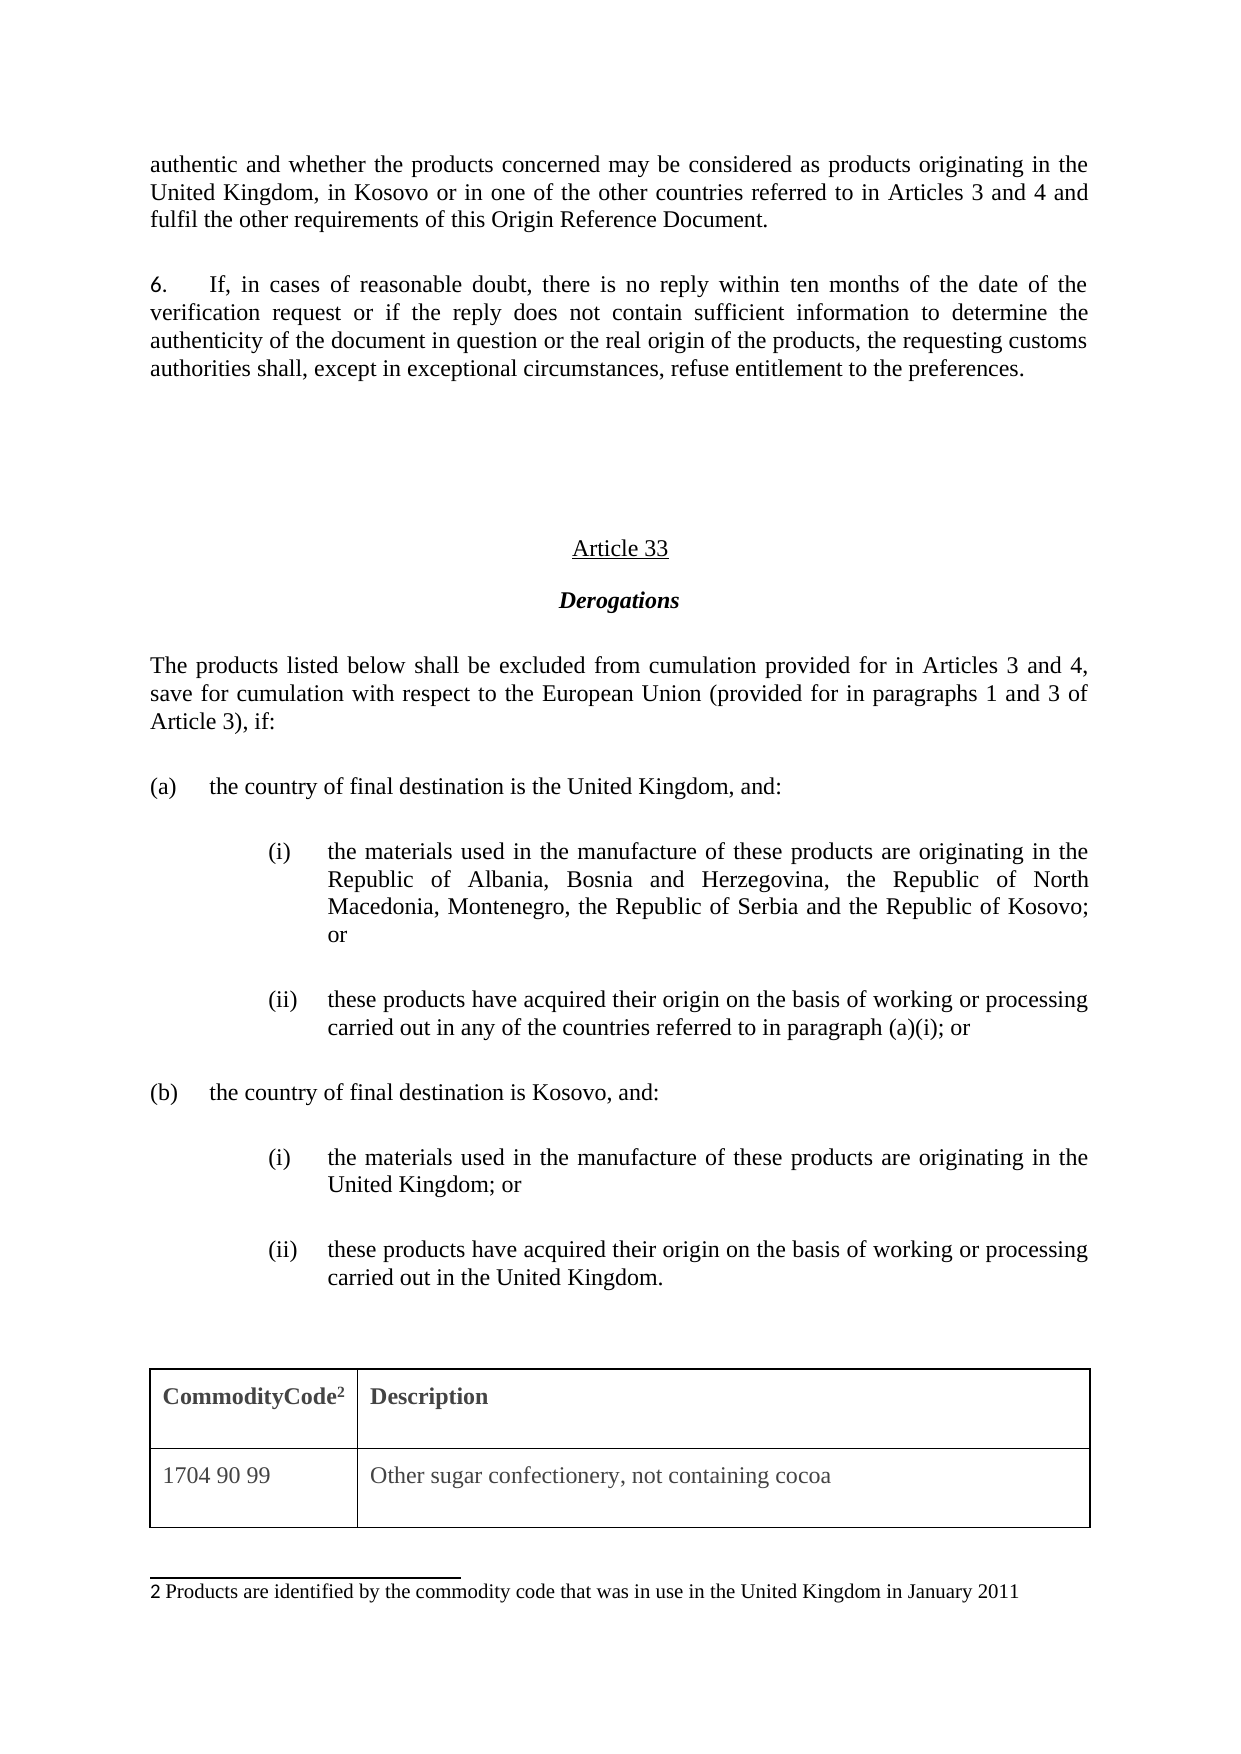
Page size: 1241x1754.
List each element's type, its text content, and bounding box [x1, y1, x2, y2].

list If, in cases of reasonable doubt, there is no reply within ten months of the date of the verification request or if the reply does not contain sufficient information to determine the authenticity of the document in question or the real origin of the products, the requesting customs authorities shall, except in exceptional circumstances, refuse entitlement to the preferences. [150, 270, 1090, 381]
table_cell Other sugar confectionery, not containing cocoa [358, 1449, 1089, 1527]
list these products have acquired their origin on the basis of working or processing carried out in the United Kingdom. [268, 1235, 1090, 1291]
table_header CommodityCode [151, 1370, 357, 1447]
text Derogations [150, 586, 1090, 614]
list the country of final destination is Kosovo, and: [150, 1078, 1090, 1105]
text The products listed below shall be excluded from cumulation provided for in Articles 3 and 4, save for cumulation with respect to the European Union (provided for in paragraphs 1 and 3 of Article 3), if: [150, 652, 1090, 734]
list the materials used in the manufacture of these products are originating in the Republic of Albania, Bosnia and Herzegovina, the Republic of North Macedonia, Montenegro, the Republic of Serbia and the Republic of Kosovo; or [268, 837, 1090, 947]
list authentic and whether the products concerned may be considered as products originating in the United Kingdom, in Kosovo or in one of the other countries referred to in Articles 3 and 4 and fulfil the other requirements of this Origin Reference Document. [150, 150, 1090, 233]
list the country of final destination is the United Kingdom, and: [150, 772, 1090, 799]
text Article 33 [150, 534, 1090, 561]
table_cell 1704 90 99 [151, 1449, 357, 1527]
list the materials used in the manufacture of these products are originating in the United Kingdom; or [268, 1143, 1090, 1198]
list these products have acquired their origin on the basis of working or processing carried out in any of the countries referred to in paragraph (a)(i); or [268, 985, 1090, 1040]
table_header Description [358, 1370, 1089, 1447]
